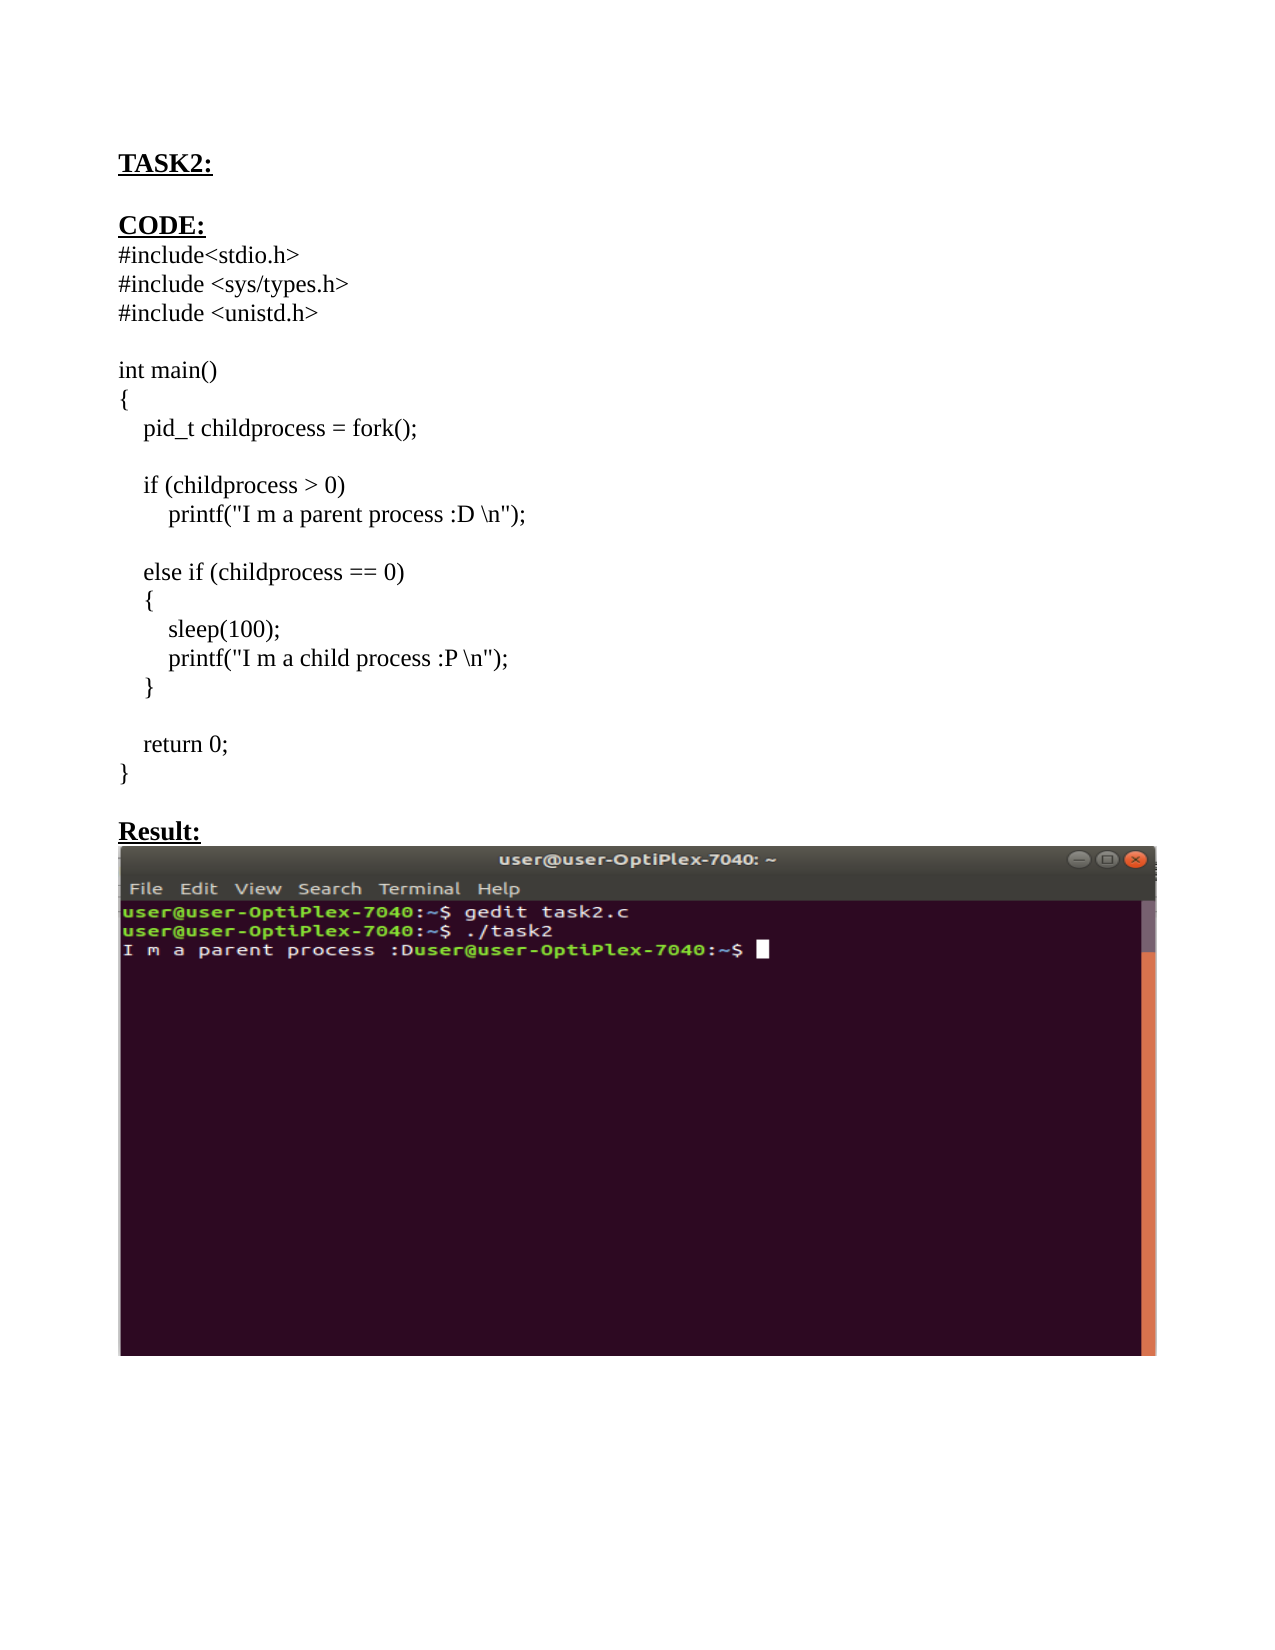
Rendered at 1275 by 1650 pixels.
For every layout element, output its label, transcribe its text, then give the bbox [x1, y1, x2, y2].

text TASK2: [118, 147, 1157, 178]
text { [118, 384, 1157, 413]
text pid_t childprocess = fork(); [118, 413, 1157, 442]
text if (childprocess > 0) [118, 470, 1157, 499]
text #include<stdio.h> [118, 240, 1157, 269]
text { [118, 585, 1157, 614]
text } [118, 758, 1157, 787]
text } [118, 672, 1157, 700]
text return 0; [118, 729, 1157, 758]
text #include <sys/types.h> [118, 269, 1157, 298]
text CODE: [118, 209, 1157, 240]
text Result: [118, 815, 1157, 846]
text else if (childprocess == 0) [118, 557, 1157, 585]
text sleep(100); [118, 614, 1157, 643]
text printf("I m a child process :P \n"); [118, 643, 1157, 672]
text #include <unistd.h> [118, 298, 1157, 327]
text int main() [118, 355, 1157, 384]
picture [118, 846, 1157, 1356]
text printf("I m a parent process :D \n"); [118, 499, 1157, 528]
